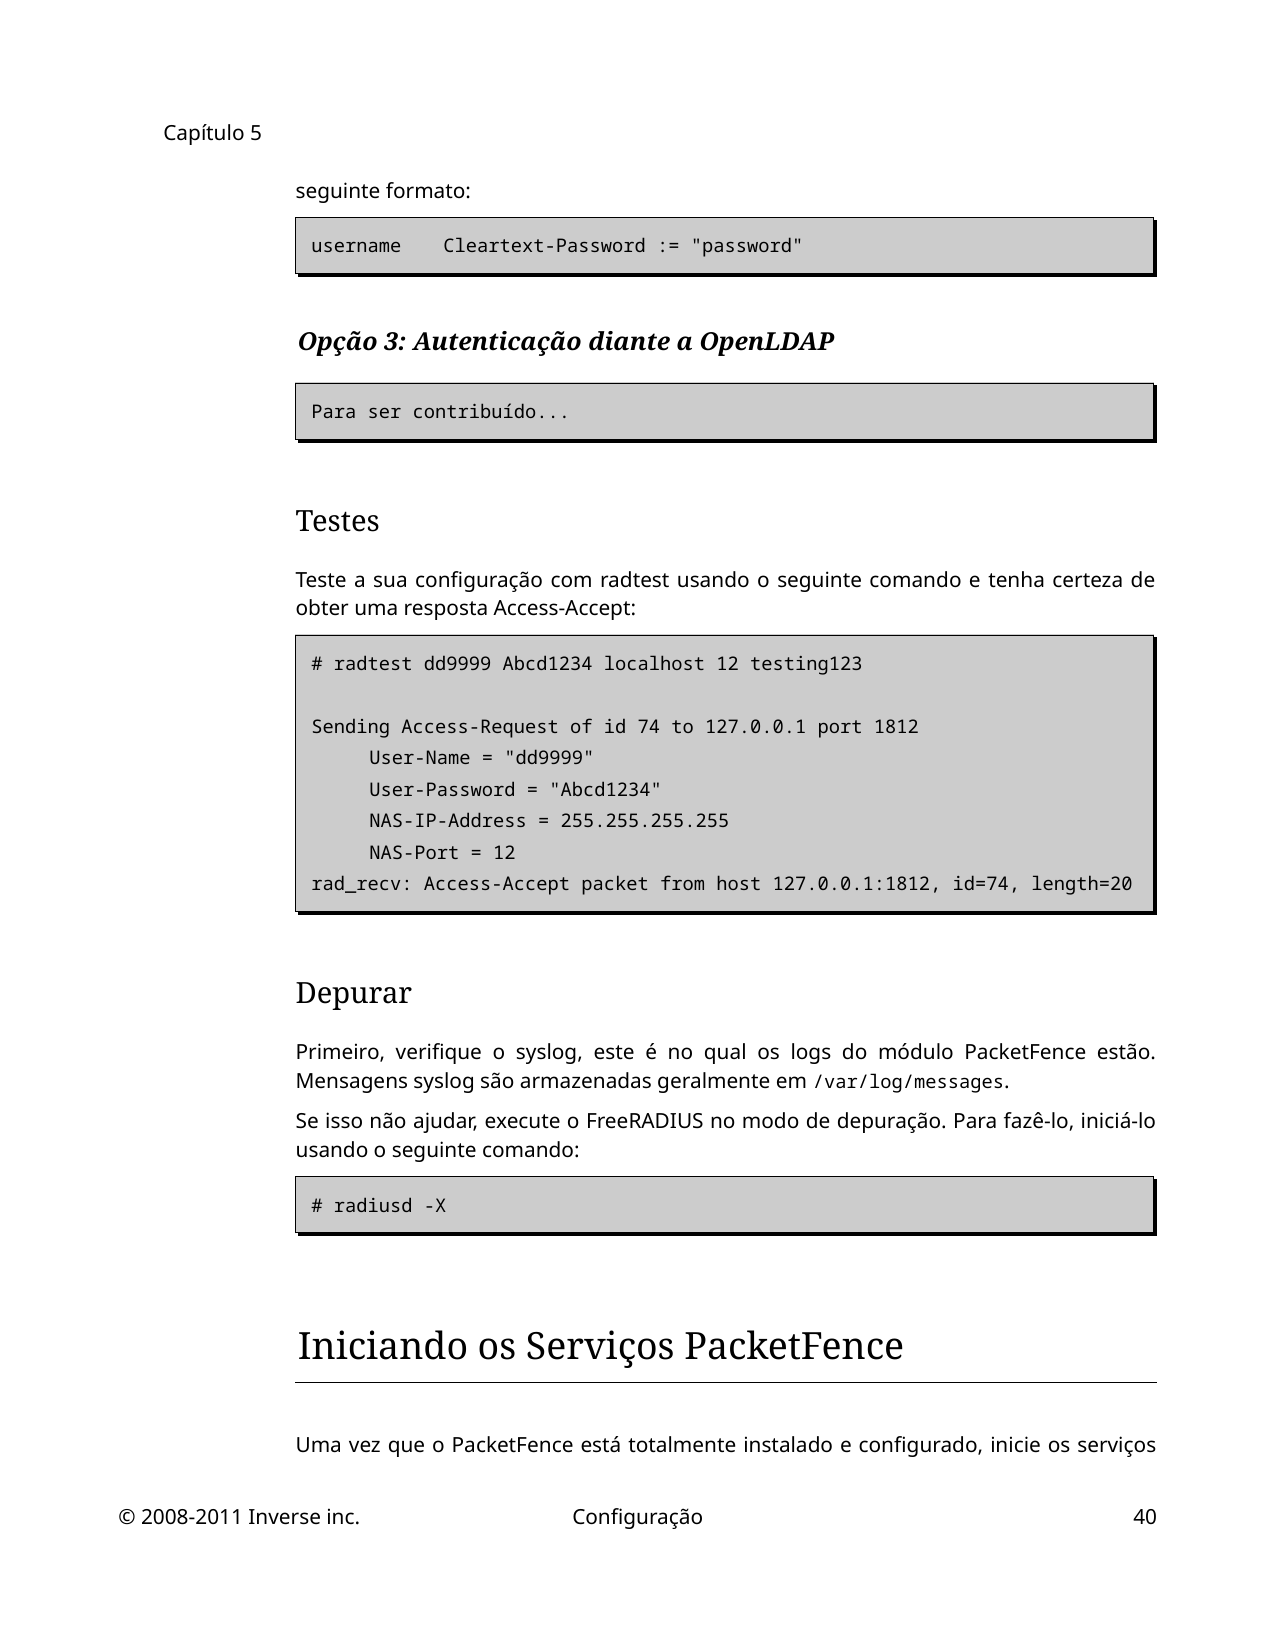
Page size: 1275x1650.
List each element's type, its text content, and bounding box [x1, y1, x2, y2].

text Teste a sua configuração com radtest usando o seguinte comando e tenha certeza de obter uma resposta Access-Accept: [295, 565, 1157, 622]
text Se isso não ajudar, execute o FreeRADIUS no modo de depuração. Para fazê-lo, iniciá-lo usando o seguinte comando: [295, 1107, 1157, 1163]
text Primeiro, verifique o syslog, este é no qual os logs do módulo PacketFence estão. Mensagens syslog são armazenadas geralmente em /var/log/messages. [295, 1037, 1157, 1094]
subtitle Iniciando os Serviços PacketFence [295, 1319, 1157, 1382]
subtitle Depurar [295, 973, 1157, 1012]
text username Cleartext-Password := "password" [296, 218, 1153, 273]
text NAS-Port = 12 [296, 823, 1153, 855]
text Uma vez que o PacketFence está totalmente instalado e configurado, inicie os serviços [295, 1431, 1157, 1459]
text # radtest dd9999 Abcd1234 localhost 12 testing123 [296, 636, 1153, 666]
subtitle Testes [295, 501, 1157, 540]
text rad_recv: Access-Accept packet from host 127.0.0.1:1812, id=74, length=20 [296, 855, 1153, 911]
text seguinte formato: [295, 176, 1157, 204]
text Sending Access-Request of id 74 to 127.0.0.1 port 1812 [296, 697, 1153, 729]
text Para ser contribuído... [296, 384, 1153, 439]
text User-Name = "dd9999" [296, 729, 1153, 760]
subtitle Opção 3: Autenticação diante a OpenLDAP [260, 324, 1157, 358]
text NAS-IP-Address = 255.255.255.255 [296, 792, 1153, 823]
text # radiusd -X [296, 1177, 1153, 1232]
text User-Password = "Abcd1234" [296, 760, 1153, 792]
